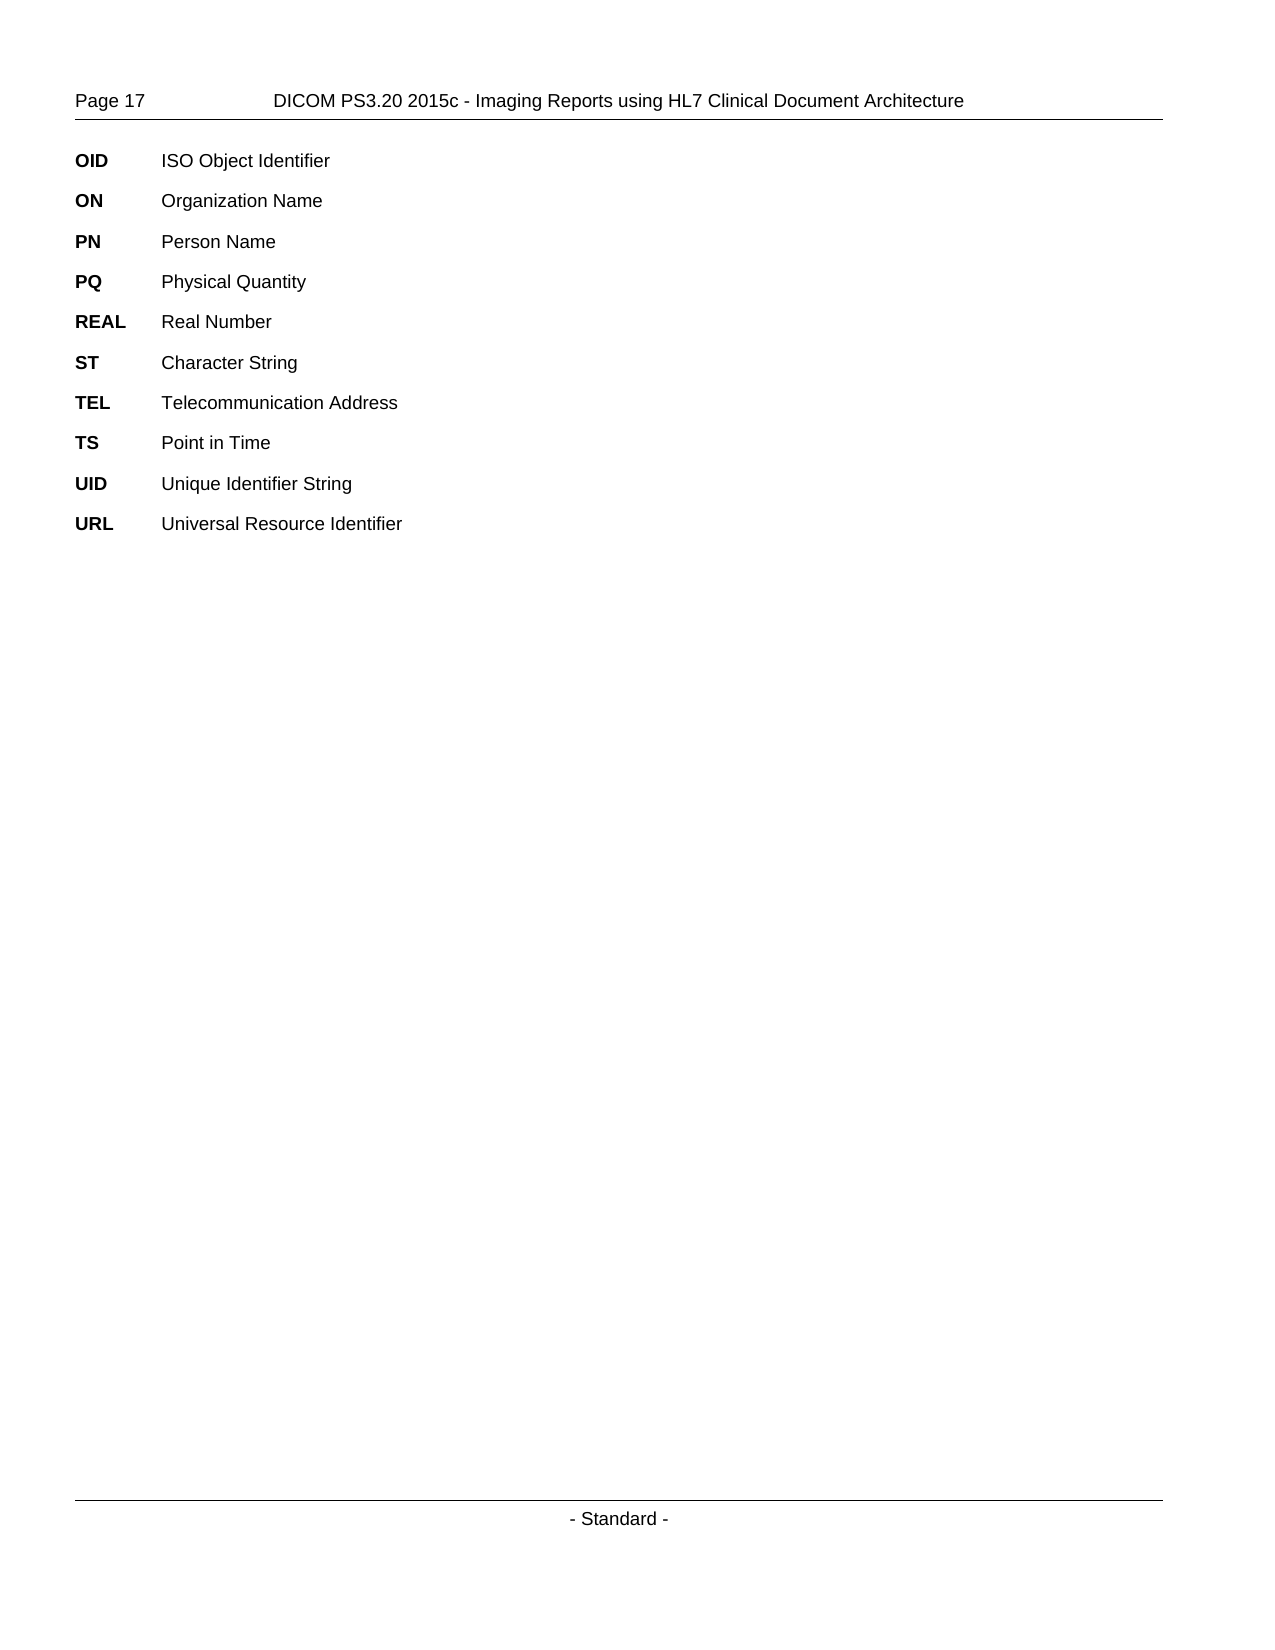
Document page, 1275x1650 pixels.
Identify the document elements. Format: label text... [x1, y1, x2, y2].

text TEL Telecommunication Address [75, 392, 1162, 413]
text OID ISO Object Identifier [75, 150, 1162, 172]
text UID Unique Identifier String [75, 472, 1162, 494]
text ST Character String [75, 352, 1162, 373]
text PQ Physical Quantity [75, 271, 1162, 292]
text URL Universal Resource Identifier [75, 513, 1162, 534]
text TS Point in Time [75, 432, 1162, 454]
text ON Organization Name [75, 190, 1162, 212]
text REAL Real Number [75, 311, 1162, 333]
text PN Person Name [75, 231, 1162, 252]
